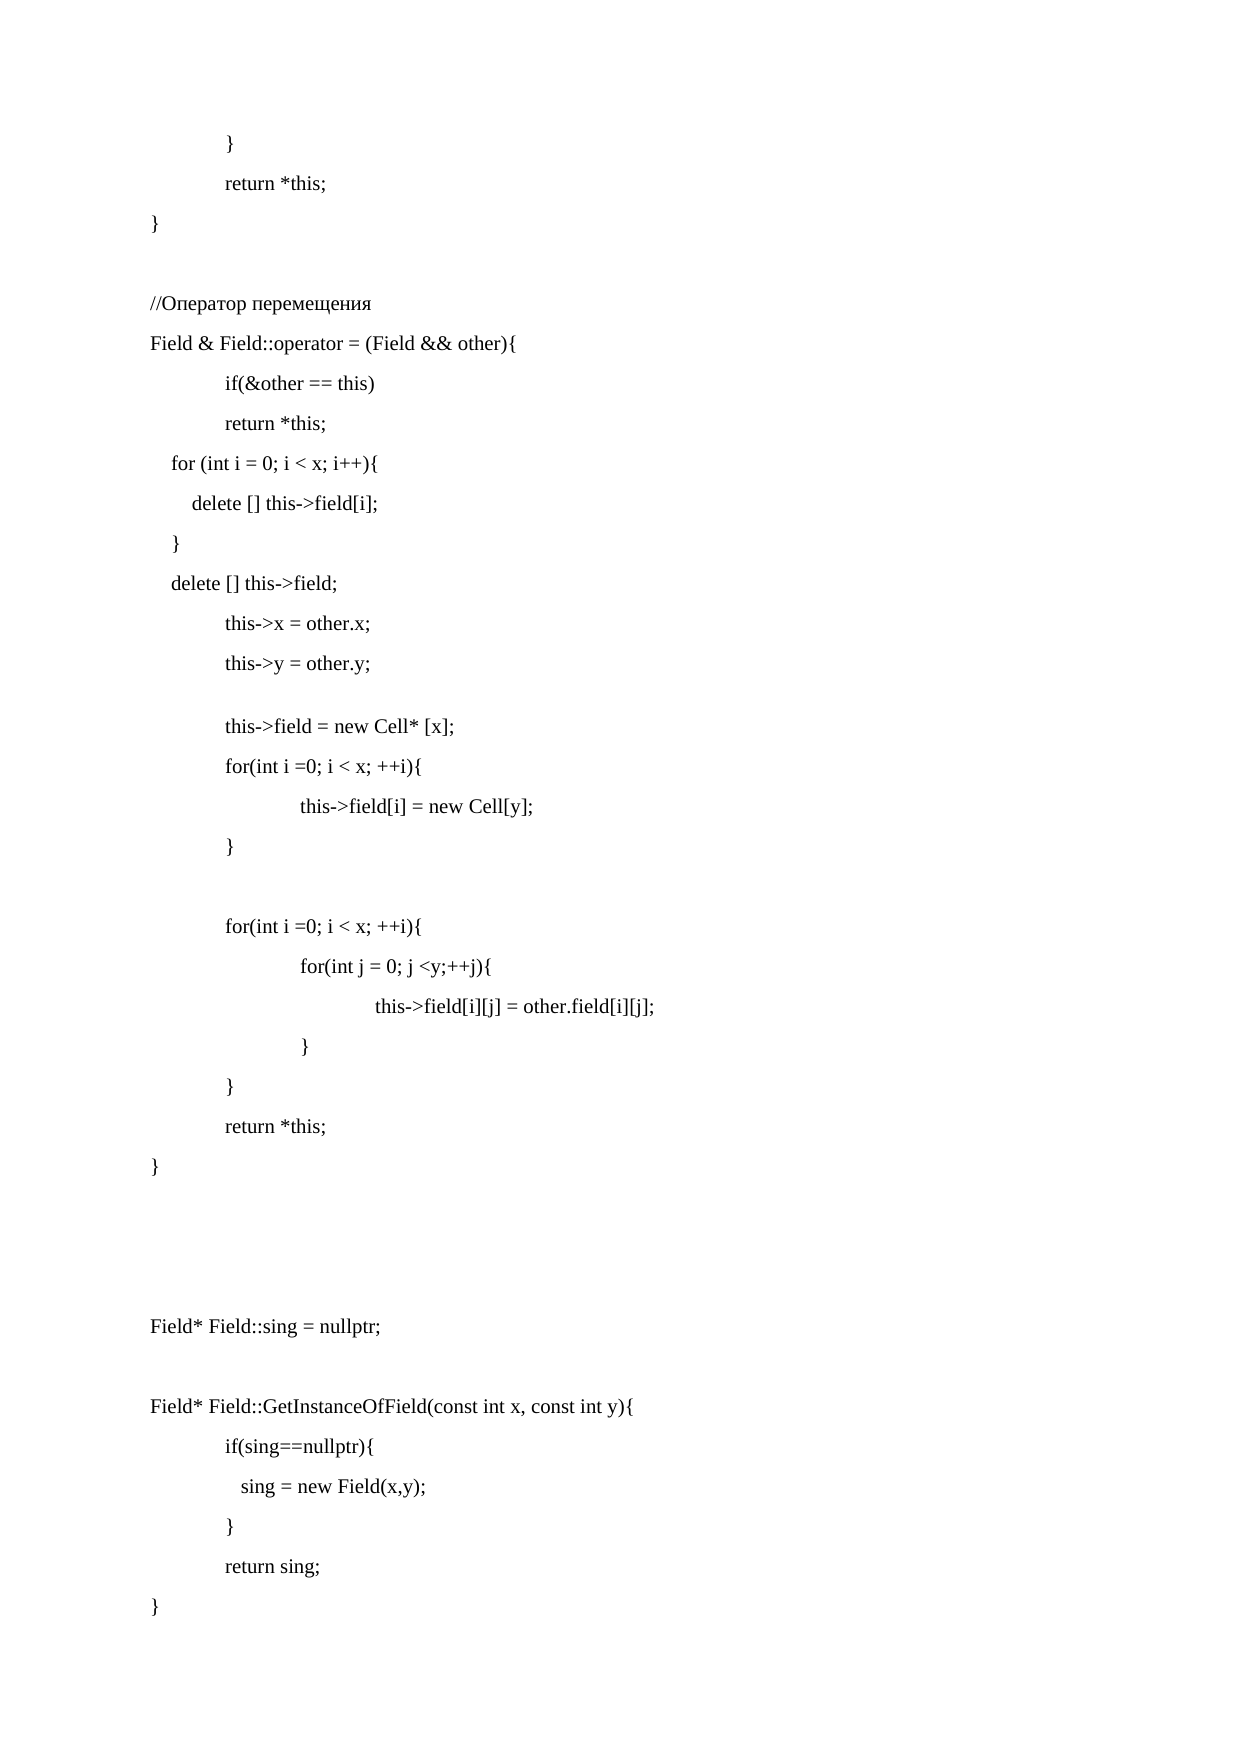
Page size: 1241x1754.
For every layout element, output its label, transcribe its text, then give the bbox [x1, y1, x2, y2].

text for(int i =0; i < x; ++i){ [150, 742, 1152, 782]
text } [150, 1502, 1152, 1542]
text } [150, 1022, 1152, 1062]
text } [150, 118, 1152, 158]
text this->field[i][j] = other.field[i][j]; [150, 982, 1152, 1022]
text for (int i = 0; i < x; i++){ [150, 438, 1152, 478]
text } [150, 518, 1152, 558]
text this->field[i] = new Cell[y]; [150, 782, 1152, 822]
text //Оператор перемещения [150, 278, 1152, 318]
text if(sing==nullptr){ [150, 1422, 1152, 1462]
text } [150, 1142, 1152, 1182]
text delete [] this->field[i]; [150, 478, 1152, 518]
text delete [] this->field; [150, 558, 1152, 598]
text } [150, 822, 1152, 862]
text } [150, 1062, 1152, 1102]
text Field & Field::operator = (Field && other){ [150, 318, 1152, 358]
text } [150, 198, 1152, 238]
text Field* Field::sing = nullptr; [150, 1302, 1152, 1342]
text return *this; [150, 398, 1152, 438]
text Field* Field::GetInstanceOfField(const int x, const int y){ [150, 1382, 1152, 1422]
text return sing; [150, 1542, 1152, 1582]
text this->x = other.x; [150, 598, 1152, 638]
text return *this; [150, 158, 1152, 198]
text sing = new Field(x,y); [150, 1462, 1152, 1502]
text if(&other == this) [150, 358, 1152, 398]
text } [150, 1582, 1152, 1622]
text for(int i =0; i < x; ++i){ [150, 902, 1152, 942]
text return *this; [150, 1102, 1152, 1142]
text this->y = other.y; [150, 638, 1152, 678]
text for(int j = 0; j <y;++j){ [150, 942, 1152, 982]
text this->field = new Cell* [x]; [150, 702, 1152, 742]
